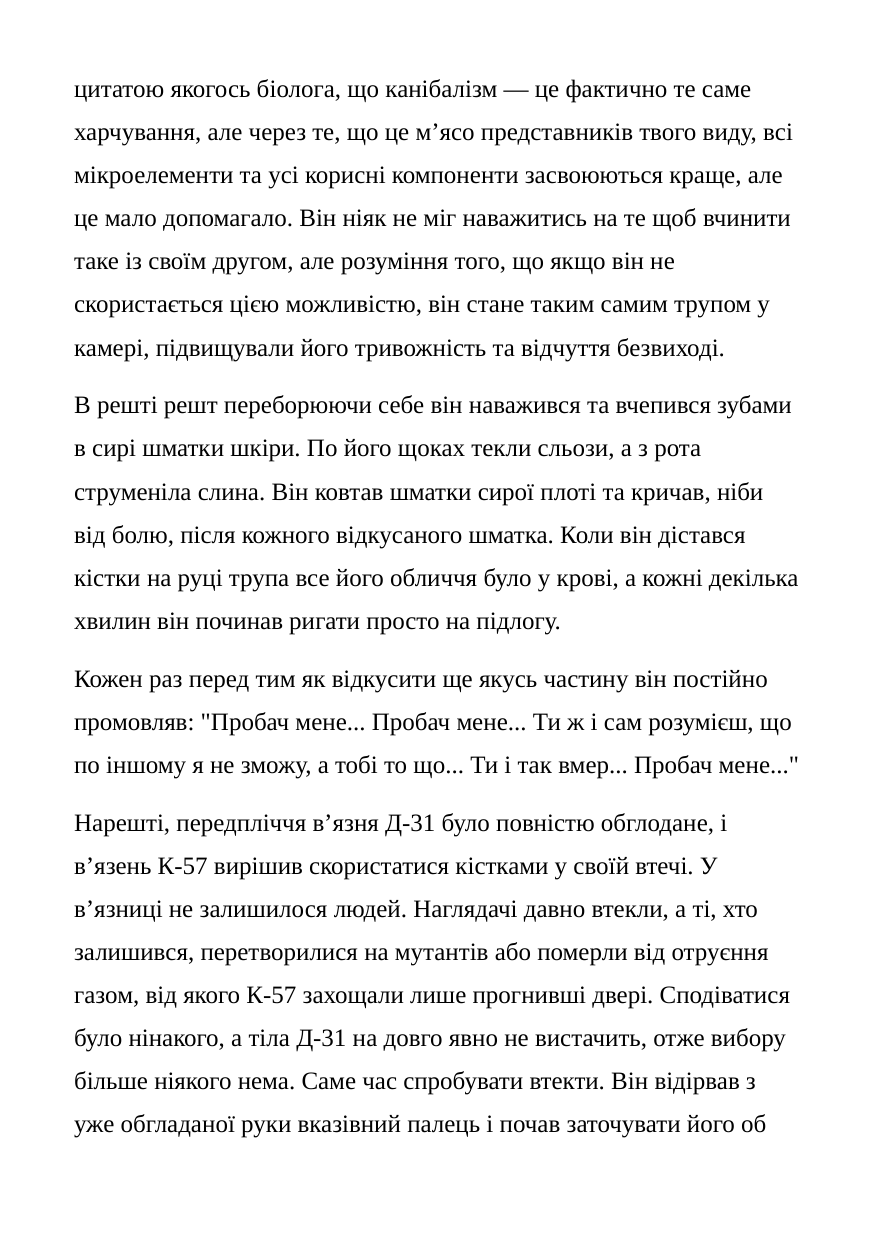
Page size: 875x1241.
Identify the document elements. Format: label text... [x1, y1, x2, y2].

text Нарешті, передпліччя в’язня Д-31 було повністю обглодане, і в’язень К-57 вирішив скористатися кістками у своїй втечі. У в’язниці не залишилося людей. Наглядачі давно втекли, а ті, хто залишився, перетворилися на мутантів або померли від отруєння газом, від якого К-57 захощали лише прогнивші двері. Сподіватися було нінакого, а тіла Д-31 на довго явно не вистачить, отже вибору більше ніякого нема. Саме час спробувати втекти. Він відірвав з уже обгладаної руки вказівний палець і почав заточувати його об [74, 808, 800, 1138]
text Кожен раз перед тим як відкусити ще якусь частину він постійно промовляв: "Пробач мене... Пробач мене... Ти ж і сам розумієш, що по іншому я не зможу, а тобі то що... Ти і так вмер... Пробач мене..." [74, 664, 800, 779]
text цитатою якогось біолога, що канібалізм — це фактично те саме харчування, але через те, що це м’ясо представників твого виду, всі мікроелементи та усі корисні компоненти засвоюються краще, але це мало допомагало. Він ніяк не міг наважитись на те щоб вчинити таке із своїм другом, але розуміння того, що якщо він не скористається цією можливістю, він стане таким самим трупом у камері, підвищували його тривожність та відчуття безвиході. [74, 74, 800, 361]
text В решті решт переборюючи себе він наважився та вчепився зубами в сирі шматки шкіри. По його щоках текли сльози, а з рота струменіла слина. Він ковтав шматки сирої плоті та кричав, ніби від болю, після кожного відкусаного шматка. Коли він дістався кістки на руці трупа все його обличчя було у крові, а кожні декілька хвилин він починав ригати просто на підлогу. [74, 390, 800, 635]
